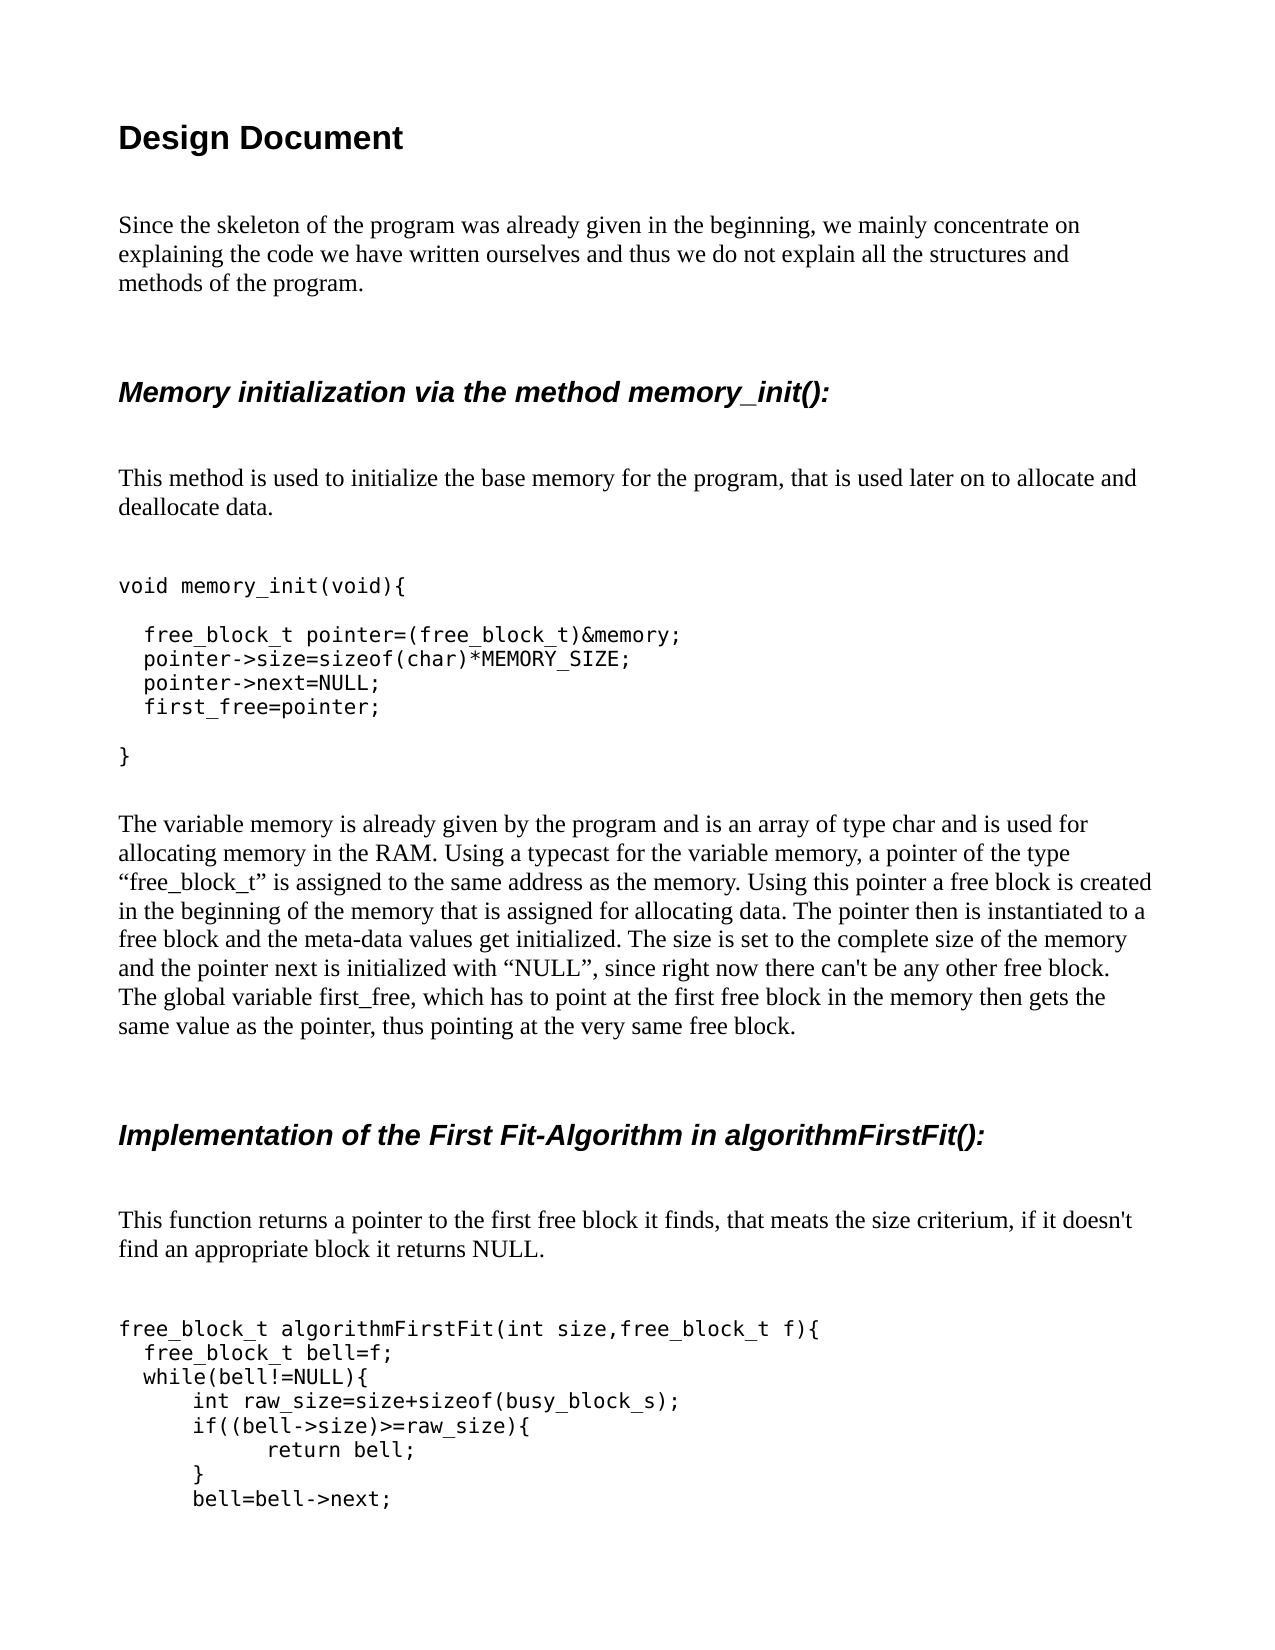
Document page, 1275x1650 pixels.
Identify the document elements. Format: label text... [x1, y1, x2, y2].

text pointer->size=sizeof(char)*MEMORY_SIZE; [118, 647, 1157, 671]
text int raw_size=size+sizeof(busy_block_s); [118, 1389, 1157, 1414]
text pointer->next=NULL; [118, 671, 1157, 695]
text return bell; [118, 1438, 1157, 1462]
text } [118, 1462, 1157, 1487]
text first_free=pointer; [118, 695, 1157, 720]
text free_block_t algorithmFirstFit(int size,free_block_t f){ [118, 1317, 1157, 1341]
text free_block_t bell=f; [118, 1341, 1157, 1365]
text bell=bell->next; [118, 1487, 1157, 1511]
text if((bell->size)>=raw_size){ [118, 1414, 1157, 1438]
subtitle Memory initialization via the method memory_init(): [118, 376, 1157, 409]
text } [118, 744, 1157, 768]
subtitle Design Document [118, 118, 1157, 157]
text void memory_init(void){ [118, 574, 1157, 598]
text free_block_t pointer=(free_block_t)&memory; [118, 623, 1157, 647]
text This method is used to initialize the base memory for the program, that is used later on to allocate and deallocate data. [118, 463, 1157, 520]
text This function returns a pointer to the first free block it finds, that meats the size criterium, if it doesn't find an appropriate block it returns NULL. [118, 1206, 1157, 1263]
text while(bell!=NULL){ [118, 1365, 1157, 1389]
text Since the skeleton of the program was already given in the beginning, we mainly concentrate on explaining the code we have written ourselves and thus we do not explain all the structures and methods of the program. [118, 211, 1157, 297]
text The variable memory is already given by the program and is an array of type char and is used for allocating memory in the RAM. Using a typecast for the variable memory, a pointer of the type “free_block_t” is assigned to the same address as the memory. Using this pointer a free block is created in the beginning of the memory that is assigned for allocating data. The pointer then is instantiated to a free block and the meta-data values get initialized. The size is set to the complete size of the memory and the pointer next is initialized with “NULL”, since right now there can't be any other free block. The global variable first_free, which has to point at the first free block in the memory then gets the same value as the pointer, thus pointing at the very same free block. [118, 809, 1157, 1039]
subtitle Implementation of the First Fit-Algorithm in algorithmFirstFit(): [118, 1118, 1157, 1152]
